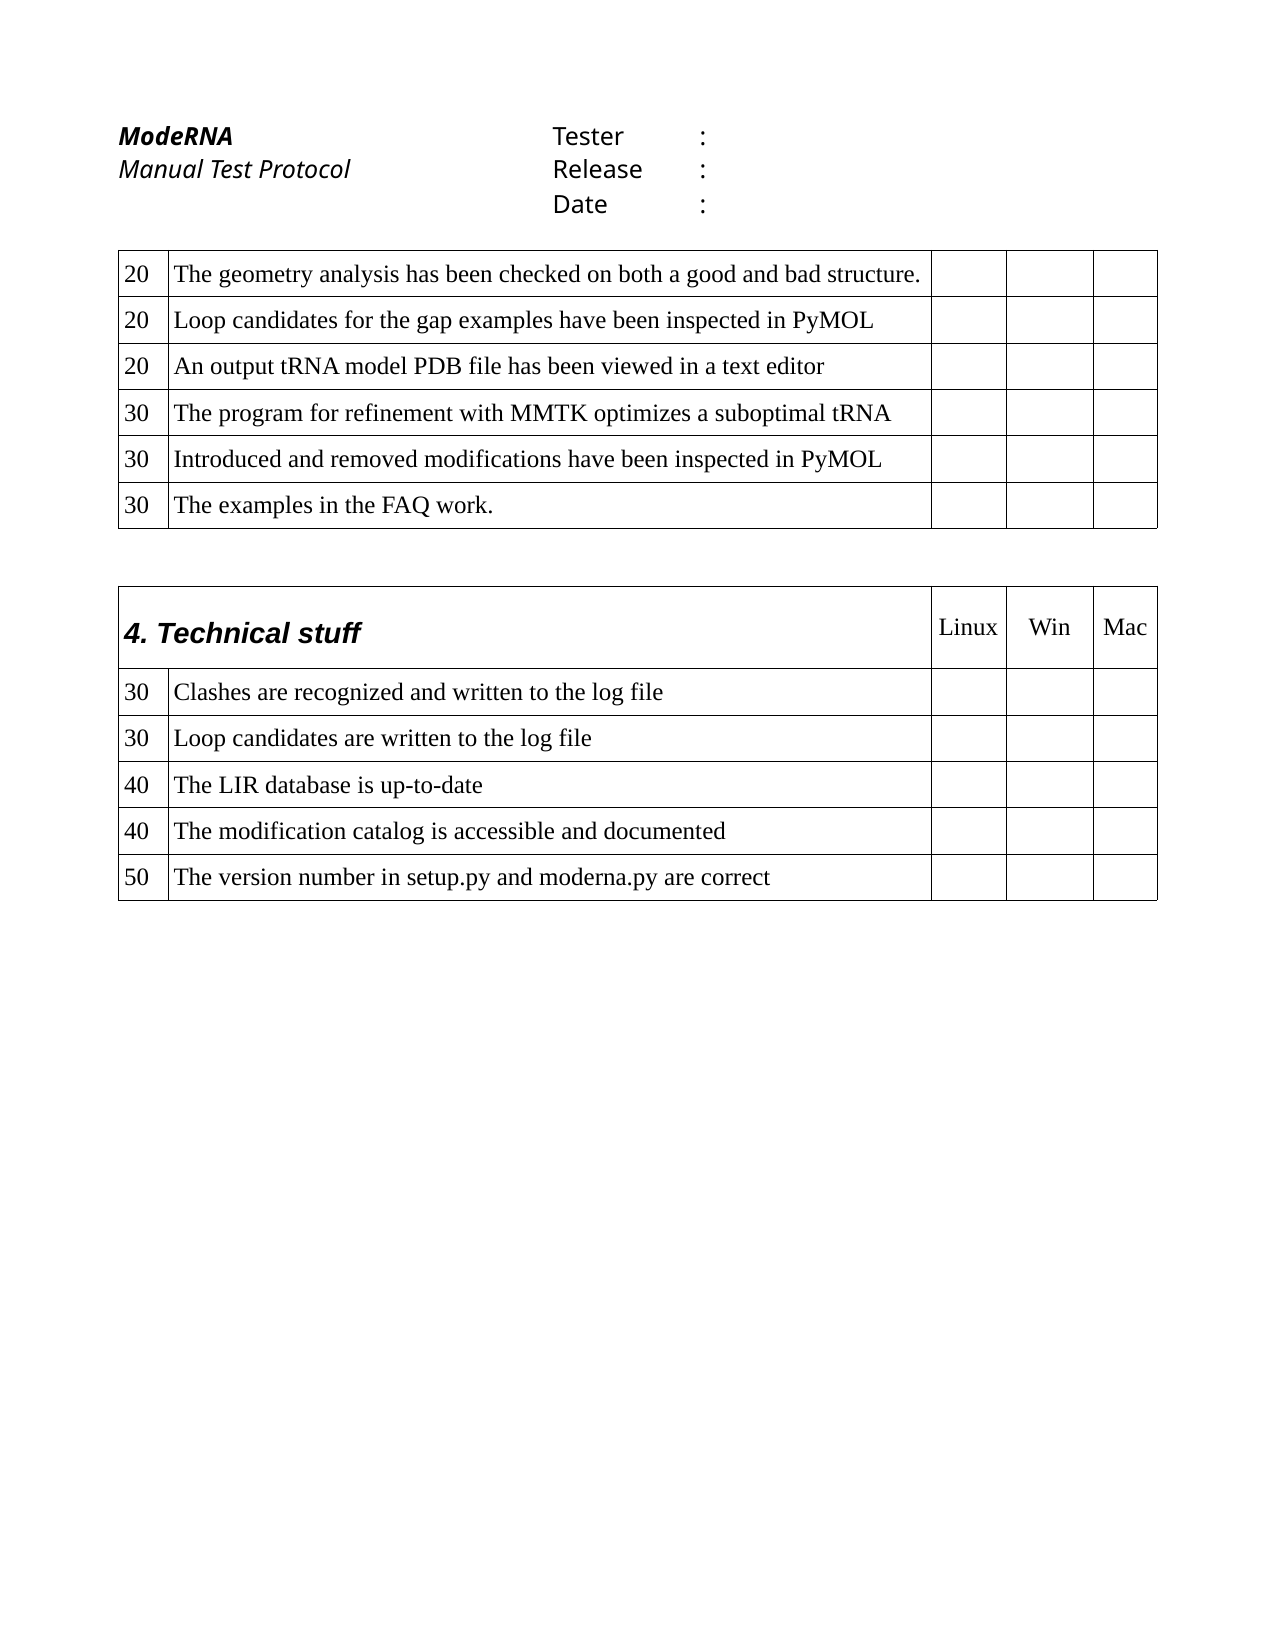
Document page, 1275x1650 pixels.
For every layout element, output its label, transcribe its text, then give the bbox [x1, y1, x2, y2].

table_cell [932, 716, 1006, 761]
table_cell 30 [119, 436, 168, 482]
table_cell [1094, 297, 1157, 342]
table_cell [1094, 808, 1157, 853]
table_cell [1094, 716, 1157, 761]
table_cell [932, 390, 1006, 435]
table_cell The version number in setup.py and moderna.py are correct [169, 855, 931, 900]
table_cell [1094, 390, 1157, 435]
table_header Mac [1094, 587, 1157, 668]
table_cell [1094, 251, 1157, 296]
table_cell [1007, 390, 1093, 435]
table_cell The LIR database is up-to-date [169, 762, 931, 807]
table_cell [1007, 716, 1093, 761]
table_cell The modification catalog is accessible and documented [169, 808, 931, 853]
table_cell [1007, 762, 1093, 807]
table_cell 30 [119, 669, 168, 714]
table_cell 20 [119, 251, 168, 296]
table_cell The examples in the FAQ work. [169, 483, 931, 528]
table_cell [1094, 669, 1157, 714]
table_cell [932, 436, 1006, 482]
table_cell [932, 808, 1006, 853]
table_cell [1007, 344, 1093, 389]
table_cell [932, 762, 1006, 807]
table_cell [932, 483, 1006, 528]
table_cell [1007, 297, 1093, 342]
table_cell 50 [119, 855, 168, 900]
table_cell [1007, 483, 1093, 528]
table_cell [1007, 251, 1093, 296]
table_cell [1094, 483, 1157, 528]
table_cell [932, 669, 1006, 714]
table_cell Clashes are recognized and written to the log file [169, 669, 931, 714]
table_cell The program for refinement with MMTK optimizes a suboptimal tRNA [169, 390, 931, 435]
table_cell [1094, 344, 1157, 389]
table_cell Loop candidates for the gap examples have been inspected in PyMOL [169, 297, 931, 342]
table_cell An output tRNA model PDB file has been viewed in a text editor [169, 344, 931, 389]
table_cell [1007, 669, 1093, 714]
table_cell 20 [119, 297, 168, 342]
table_cell [1007, 436, 1093, 482]
table_header Win [1007, 587, 1093, 668]
table_cell [1094, 855, 1157, 900]
table_cell [1094, 436, 1157, 482]
table_cell [932, 344, 1006, 389]
table_cell [1007, 855, 1093, 900]
table_cell [1094, 762, 1157, 807]
table_cell The geometry analysis has been checked on both a good and bad structure. [169, 251, 931, 296]
table_cell Introduced and removed modifications have been inspected in PyMOL [169, 436, 931, 482]
table_cell 20 [119, 344, 168, 389]
table_cell 30 [119, 390, 168, 435]
table_header 4. Technical stuff [119, 587, 931, 668]
table_cell [1007, 808, 1093, 853]
table_cell [932, 251, 1006, 296]
table_cell 30 [119, 716, 168, 761]
table_cell [932, 297, 1006, 342]
table_cell Loop candidates are written to the log file [169, 716, 931, 761]
table_header Linux [932, 587, 1006, 668]
table_cell 40 [119, 808, 168, 853]
table_cell [932, 855, 1006, 900]
table_cell 40 [119, 762, 168, 807]
table_cell 30 [119, 483, 168, 528]
